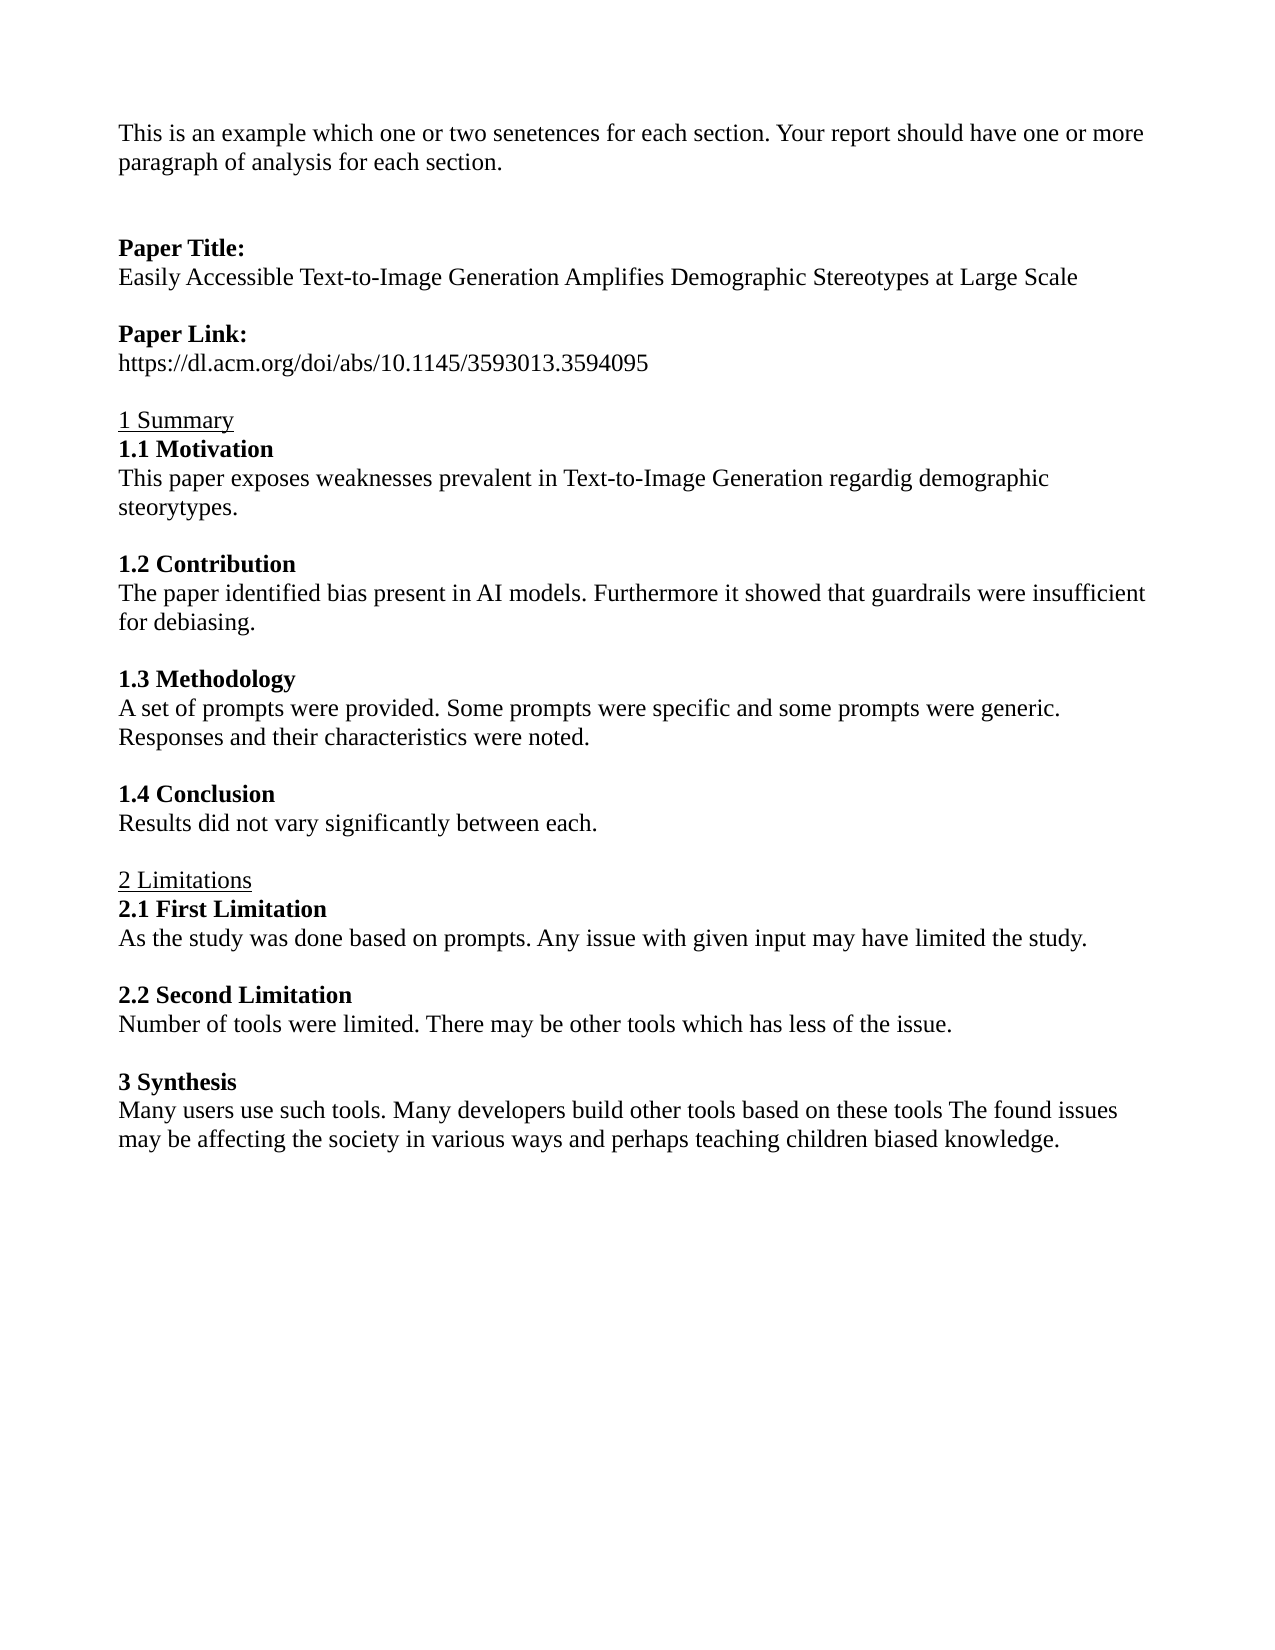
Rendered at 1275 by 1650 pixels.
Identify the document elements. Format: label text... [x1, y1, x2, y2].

text 2.2 Second Limitation [118, 981, 1157, 1009]
text This paper exposes weaknesses prevalent in Text-to-Image Generation regardig demographic steorytypes. [118, 463, 1157, 521]
text 2.1 First Limitation [118, 894, 1157, 923]
text 2 Limitations [118, 866, 1157, 894]
text Paper Title: [118, 233, 1157, 262]
text Many users use such tools. Many developers build other tools based on these tools The found issues may be affecting the society in various ways and perhaps teaching children biased knowledge. [118, 1096, 1157, 1153]
text 1.3 Methodology [118, 664, 1157, 693]
text Easily Accessible Text-to-Image Generation Amplifies Demographic Stereotypes at Large Scale [118, 262, 1157, 291]
text A set of prompts were provided. Some prompts were specific and some prompts were generic. Responses and their characteristics were noted. [118, 693, 1157, 751]
text The paper identified bias present in AI models. Furthermore it showed that guardrails were insufficient for debiasing. [118, 578, 1157, 636]
text As the study was done based on prompts. Any issue with given input may have limited the study. [118, 923, 1157, 952]
text Paper Link: [118, 319, 1157, 348]
text 3 Synthesis [118, 1067, 1157, 1096]
text 1.1 Motivation [118, 434, 1157, 463]
text Number of tools were limited. There may be other tools which has less of the issue. [118, 1009, 1157, 1038]
text 1 Summary [118, 406, 1157, 434]
text https://dl.acm.org/doi/abs/10.1145/3593013.3594095 [118, 348, 1157, 377]
text 1.2 Contribution [118, 549, 1157, 578]
text Results did not vary significantly between each. [118, 808, 1157, 837]
text 1.4 Conclusion [118, 779, 1157, 808]
text This is an example which one or two senetences for each section. Your report should have one or more paragraph of analysis for each section. [118, 118, 1157, 176]
